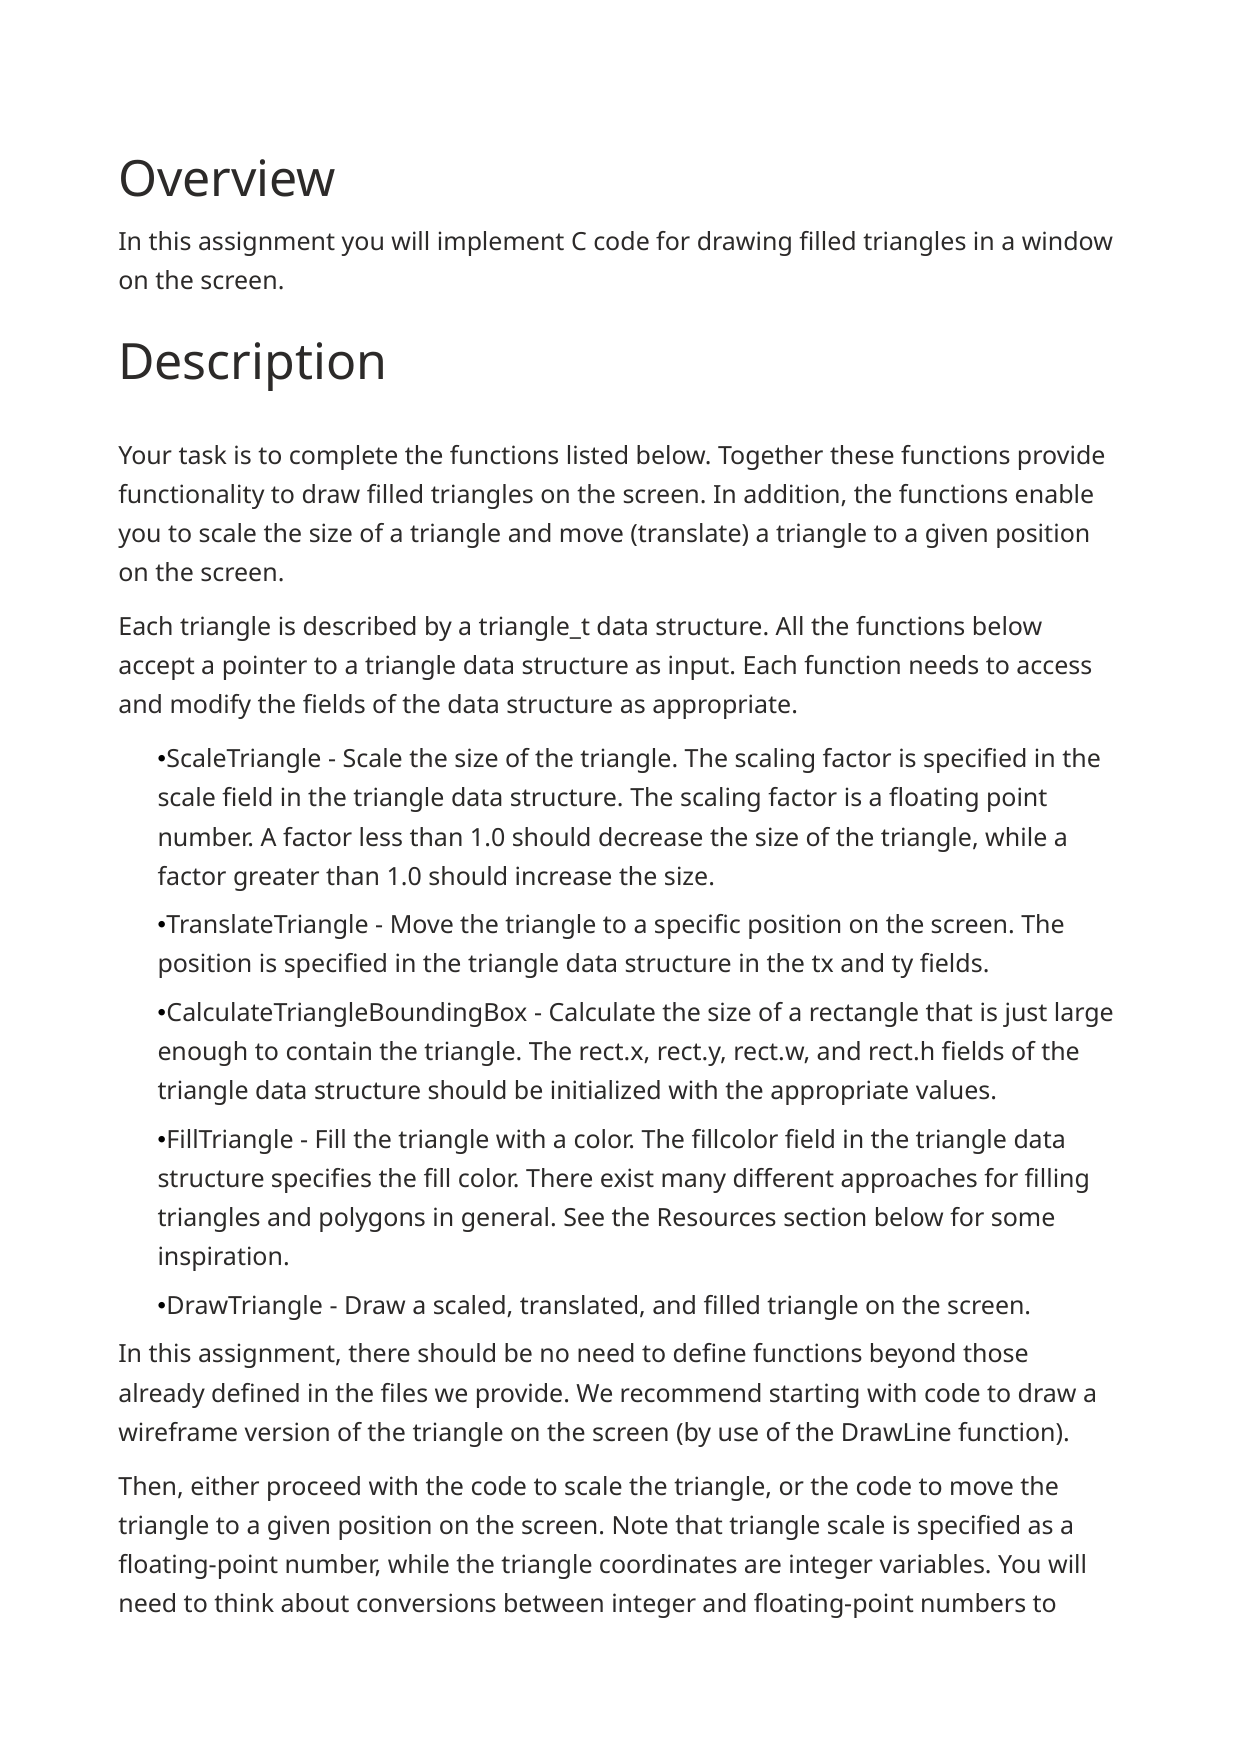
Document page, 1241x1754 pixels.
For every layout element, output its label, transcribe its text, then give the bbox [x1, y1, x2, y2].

list TranslateTriangle - Move the triangle to a specific position on the screen. The position is specified in the triangle data structure in the tx and ty fields. [118, 907, 1122, 980]
text Each triangle is described by a triangle_t data structure. All the functions below accept a pointer to a triangle data structure as input. Each function needs to access and modify the fields of the data structure as appropriate. [118, 609, 1122, 721]
text Then, either proceed with the code to scale the triangle, or the code to move the triangle to a given position on the screen. Note that triangle scale is specified as a floating-point number, while the triangle coordinates are integer variables. You will need to think about conversions between integer and floating-point numbers to [118, 1468, 1122, 1620]
list FillTriangle - Fill the triangle with a color. The fillcolor field in the triangle data structure specifies the fill color. There exist many different approaches for filling triangles and polygons in general. See the Resources section below for some inspiration. [118, 1122, 1122, 1273]
text In this assignment, there should be no need to define functions beyond those already defined in the files we provide. We recommend starting with code to draw a wireframe version of the triangle on the screen (by use of the DrawLine function). [118, 1336, 1122, 1448]
text Your task is to complete the functions listed below. Together these functions provide functionality to draw filled triangles on the screen. In addition, the functions enable you to scale the size of a triangle and move (translate) a triangle to a given position on the screen. [118, 438, 1122, 589]
subtitle Description [118, 326, 1122, 394]
subtitle Overview [118, 143, 1122, 211]
text In this assignment you will implement C code for drawing filled triangles in a window on the screen. [118, 224, 1122, 297]
list ScaleTriangle - Scale the size of the triangle. The scaling factor is specified in the scale field in the triangle data structure. The scaling factor is a floating point number. A factor less than 1.0 should decrease the size of the triangle, while a factor greater than 1.0 should increase the size. [118, 741, 1122, 892]
list DrawTriangle - Draw a scaled, translated, and filled triangle on the screen. [118, 1288, 1122, 1322]
list CalculateTriangleBoundingBox - Calculate the size of a rectangle that is just large enough to contain the triangle. The rect.x, rect.y, rect.w, and rect.h fields of the triangle data structure should be initialized with the appropriate values. [118, 995, 1122, 1107]
